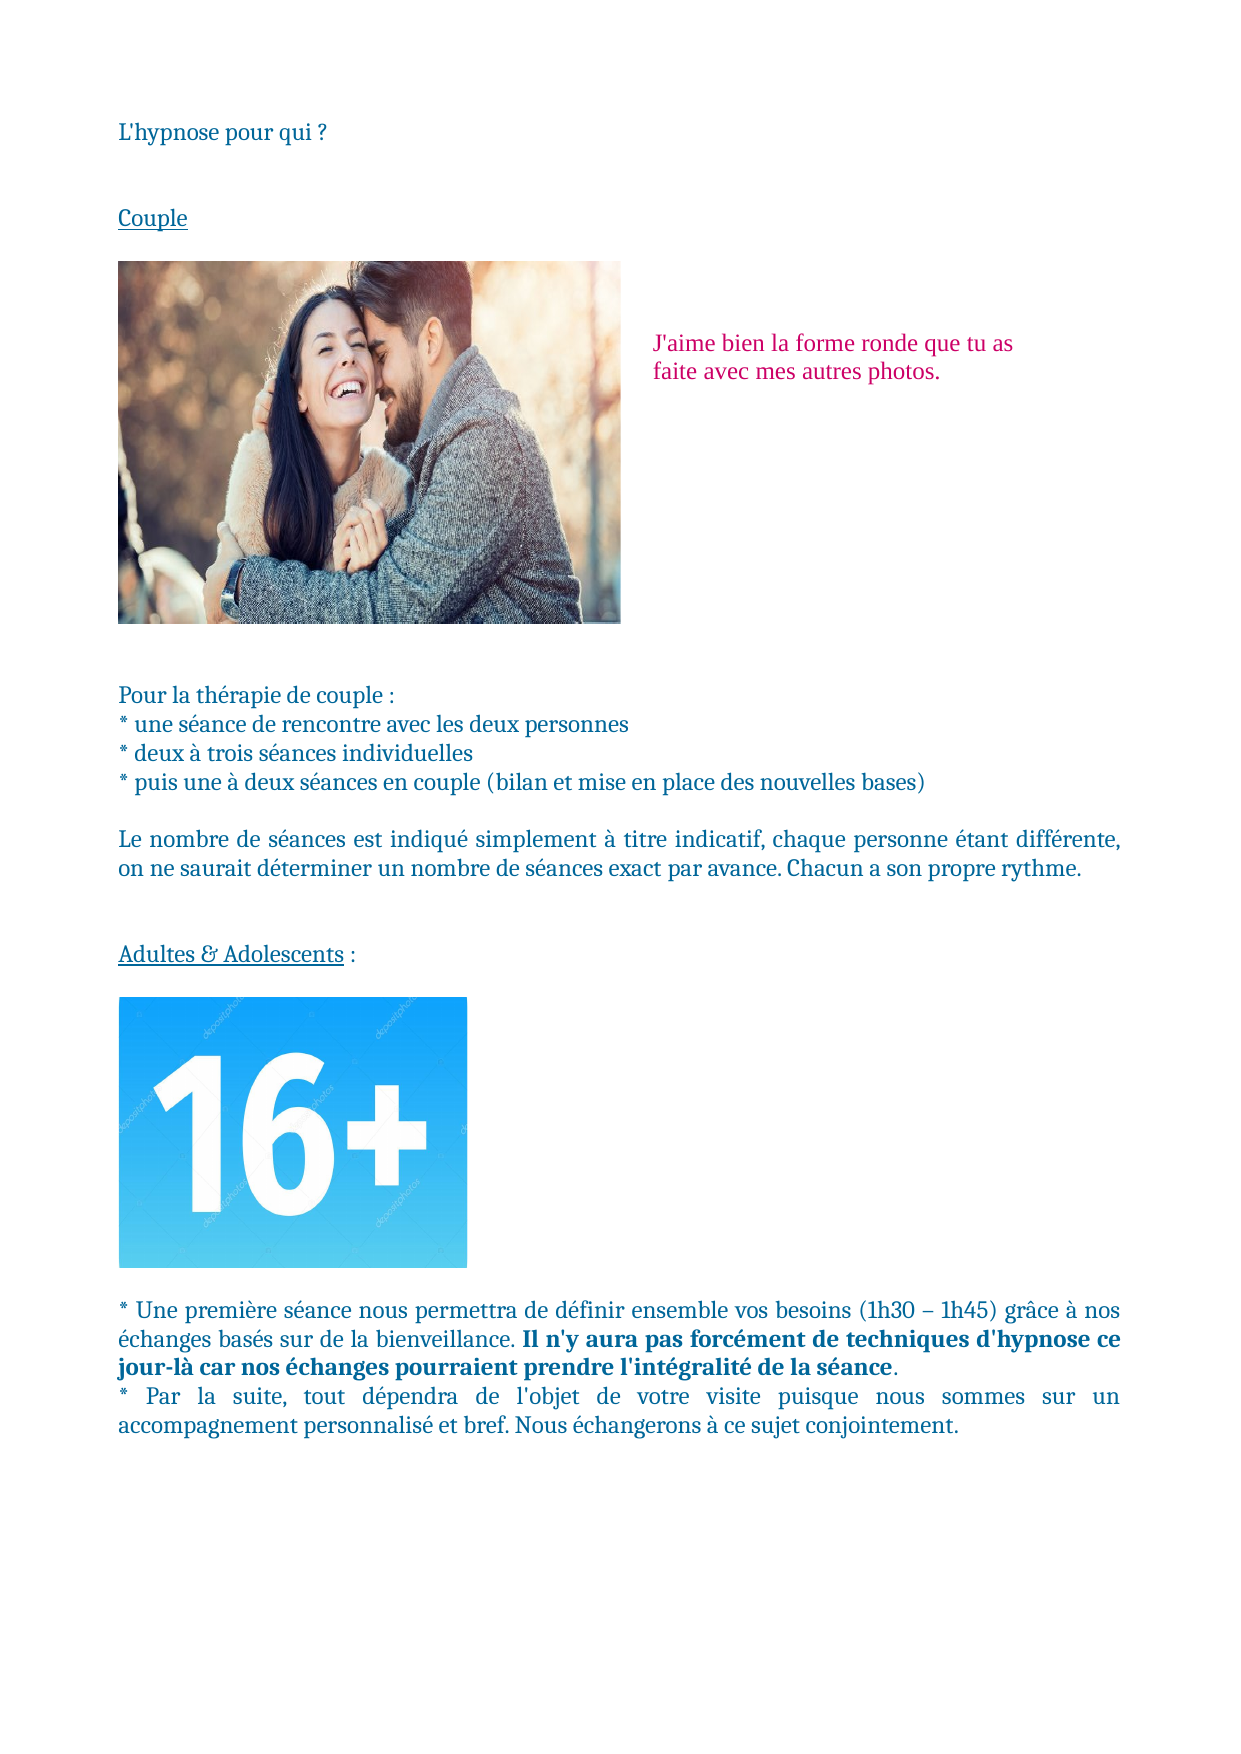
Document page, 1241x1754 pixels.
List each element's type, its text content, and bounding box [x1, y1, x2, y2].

text * une séance de rencontre avec les deux personnes [118, 710, 1122, 739]
text * deux à trois séances individuelles [118, 739, 1122, 767]
text Le nombre de séances est indiqué simplement à titre indicatif, chaque personne étant différente, on ne saurait déterminer un nombre de séances exact par avance. Chacun a son propre rythme. [118, 825, 1122, 882]
text Adultes & Adolescents : [118, 940, 1122, 969]
text * puis une à deux séances en couple (bilan et mise en place des nouvelles bases) [118, 767, 1122, 796]
text L'hypnose pour qui ? [118, 118, 1122, 147]
text Pour la thérapie de couple : [118, 681, 1122, 710]
text Couple [118, 204, 1122, 233]
text * Par la suite, tout dépendra de l'objet de votre visite puisque nous sommes sur un accompagnement personnalisé et bref. Nous échangerons à ce sujet conjointement. [118, 1382, 1122, 1439]
picture [118, 261, 621, 624]
picture [118, 997, 468, 1268]
text ​ [118, 796, 1122, 825]
text * Une première séance nous permettra de définir ensemble vos besoins (1h30 – 1h45) grâce à nos échanges basés sur de la bienveillance. Il n'y aura pas forcément de techniques d'hypnose ce jour-là car nos échanges pourraient prendre l'intégralité de la séance. [118, 1296, 1122, 1382]
